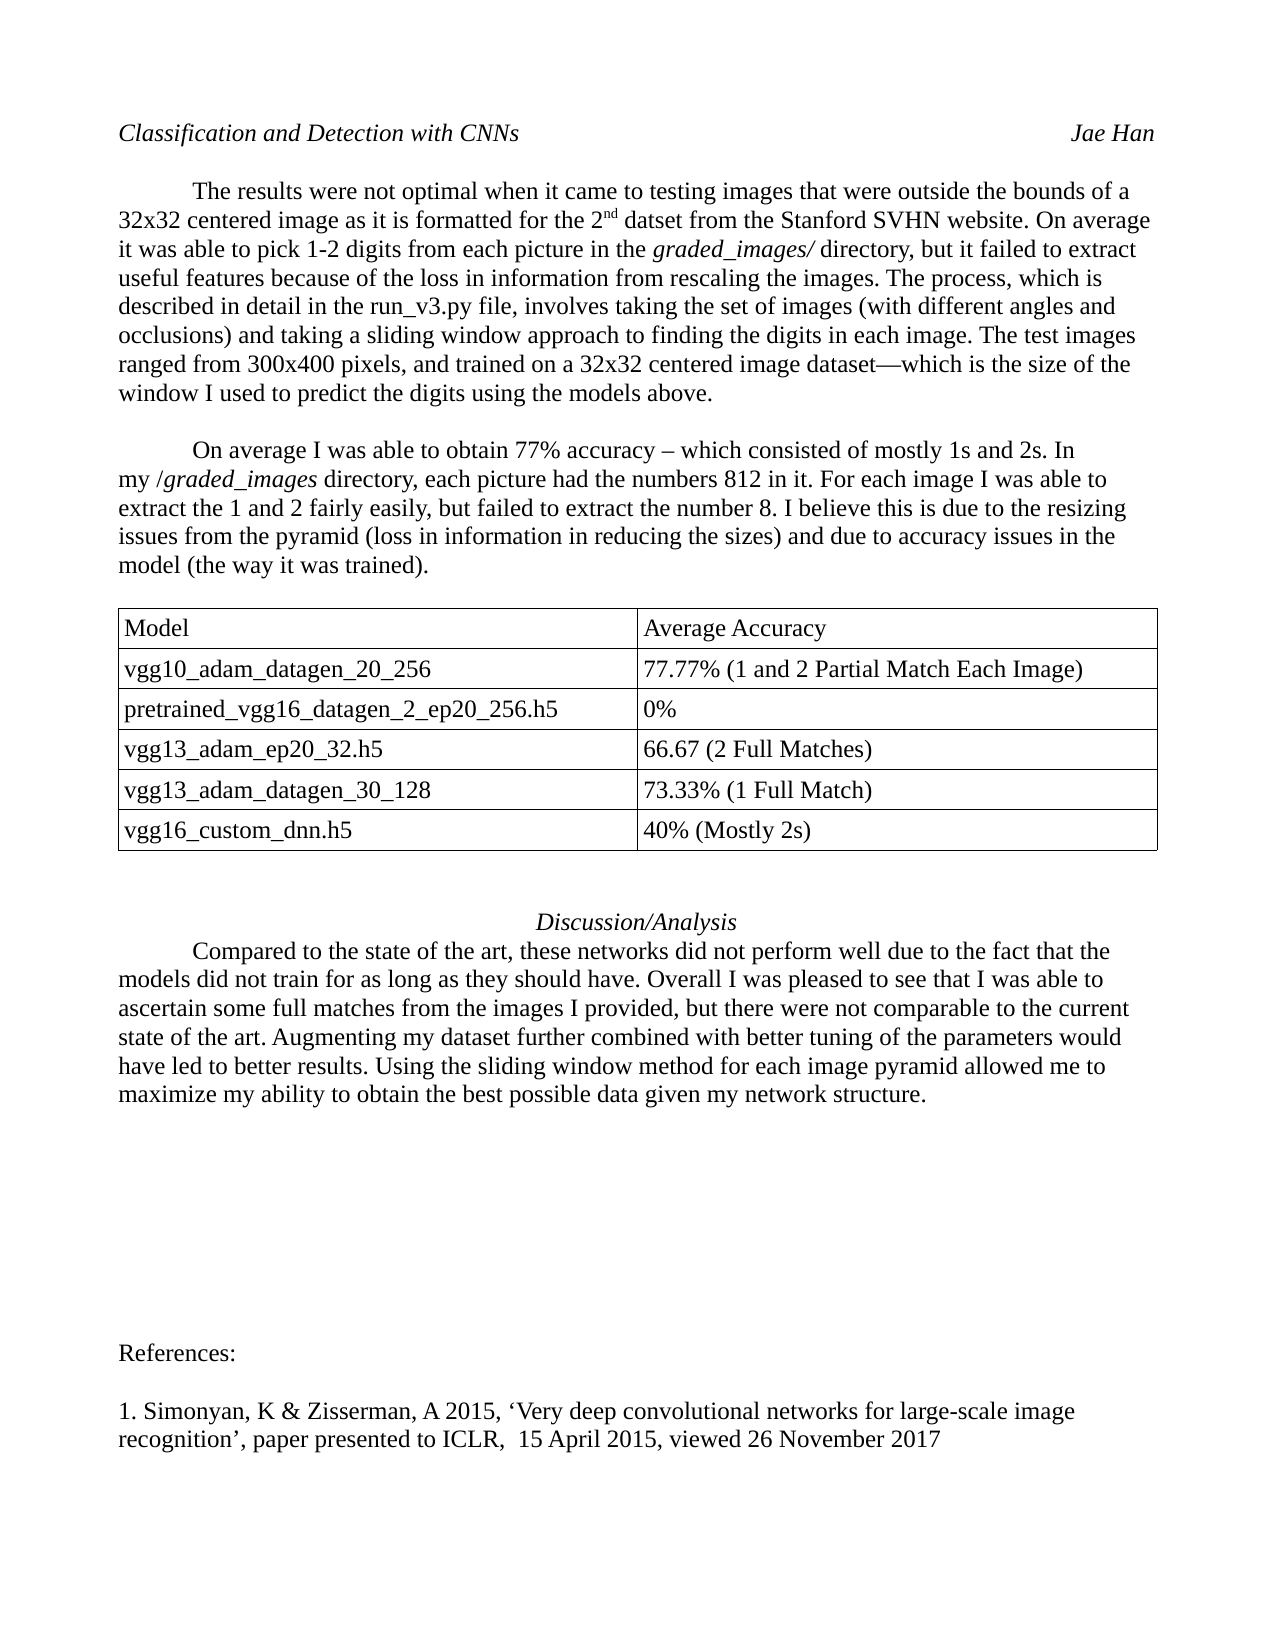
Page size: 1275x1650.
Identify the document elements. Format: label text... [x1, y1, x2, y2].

table_header Model [119, 609, 637, 648]
table_cell 66.67 (2 Full Matches) [638, 730, 1157, 769]
text The results were not optimal when it came to testing images that were outside the bounds of a 32x32 centered image as it is formatted for the 2nd datset from the Stanford SVHN website. On average it was able to pick 1-2 digits from each picture in the graded_images/ directory, but it failed to extract useful features because of the loss in information from rescaling the images. The process, which is described in detail in the run_v3.py file, involves taking the set of images (with different angles and occlusions) and taking a sliding window approach to finding the digits in each image. The test images ranged from 300x400 pixels, and trained on a 32x32 centered image dataset—which is the size of the window I used to predict the digits using the models above. [118, 176, 1157, 406]
table_cell 0% [638, 689, 1157, 728]
table_cell 77.77% (1 and 2 Partial Match Each Image) [638, 649, 1157, 688]
table_cell vgg16_custom_dnn.h5 [119, 810, 637, 849]
table_cell 40% (Mostly 2s) [638, 810, 1157, 849]
table_header Average Accuracy [638, 609, 1157, 648]
table_cell vgg13_adam_ep20_32.h5 [119, 730, 637, 769]
table_cell vgg13_adam_datagen_30_128 [119, 770, 637, 809]
text References: [118, 1338, 1157, 1367]
table_cell pretrained_vgg16_datagen_2_ep20_256.h5 [119, 689, 637, 728]
table_cell 73.33% (1 Full Match) [638, 770, 1157, 809]
text On average I was able to obtain 77% accuracy – which consisted of mostly 1s and 2s. In my /graded_images directory, each picture had the numbers 812 in it. For each image I was able to extract the 1 and 2 fairly easily, but failed to extract the number 8. I believe this is due to the resizing issues from the pyramid (loss in information in reducing the sizes) and due to accuracy issues in the model (the way it was trained). [118, 435, 1157, 579]
text Compared to the state of the art, these networks did not perform well due to the fact that the models did not train for as long as they should have. Overall I was pleased to see that I was able to ascertain some full matches from the images I provided, but there were not comparable to the current state of the art. Augmenting my dataset further combined with better tuning of the parameters would have led to better results. Using the sliding window method for each image pyramid allowed me to maximize my ability to obtain the best possible data given my network structure. [118, 936, 1157, 1108]
table_cell vgg10_adam_datagen_20_256 [119, 649, 637, 688]
text Discussion/Analysis [118, 907, 1157, 936]
text 1. Simonyan, K & Zisserman, A 2015, ‘Very deep convolutional networks for large-scale image recognition’, paper presented to ICLR, 15 April 2015, viewed 26 November 2017 [118, 1396, 1157, 1453]
